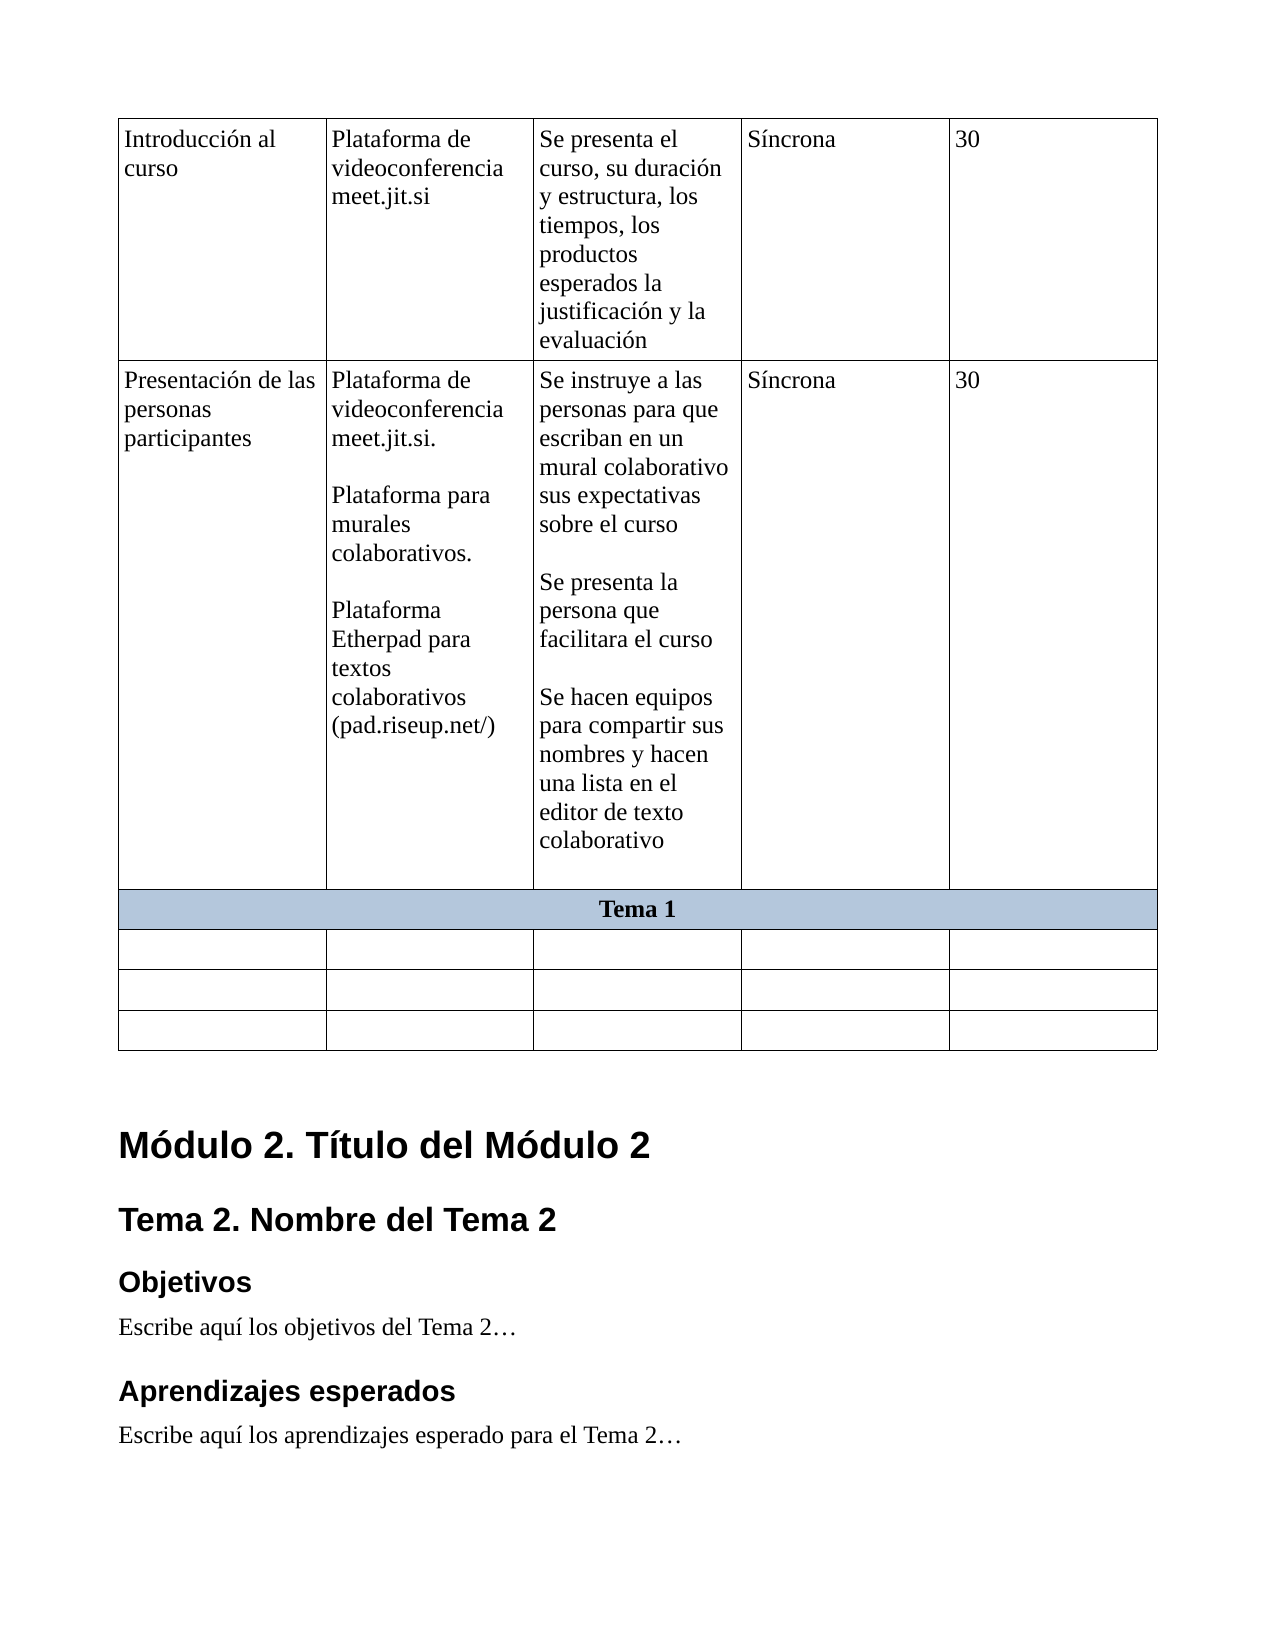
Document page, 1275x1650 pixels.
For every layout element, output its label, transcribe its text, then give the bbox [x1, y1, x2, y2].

table_cell Se instruye a las personas para que escriban en un mural colaborativo sus expectativas sobre el curso Se presenta la persona que facilitara el curso Se hacen equipos para compartir sus nombres y hacen una lista en el editor de texto colaborativo [534, 361, 741, 889]
table_cell 30 [950, 361, 1157, 889]
subtitle Aprendizajes esperados [118, 1374, 1157, 1408]
table_cell [742, 1011, 949, 1050]
subtitle Módulo 2. Título del Módulo 2 [118, 1123, 1157, 1166]
table_cell [327, 970, 533, 1010]
table_cell [742, 930, 949, 969]
table_cell Plataforma de videoconferencia meet.jit.si. Plataforma para murales colaborativos. Plataforma Etherpad para textos colaborativos (pad.riseup.net/) [327, 361, 533, 889]
table_cell 30 [950, 119, 1157, 360]
table_cell Se presenta el curso, su duración y estructura, los tiempos, los productos esperados la justificación y la evaluación [534, 119, 741, 360]
table_cell [742, 970, 949, 1010]
table_cell Síncrona [742, 361, 949, 889]
table_cell [950, 1011, 1157, 1050]
text Escribe aquí los aprendizajes esperado para el Tema 2… [118, 1420, 1157, 1449]
table_cell Tema 1 [119, 890, 1157, 929]
table_cell [119, 930, 326, 969]
table_cell [327, 1011, 533, 1050]
table_cell [534, 970, 741, 1010]
table_cell Síncrona [742, 119, 949, 360]
table_cell [327, 930, 533, 969]
table_cell [534, 1011, 741, 1050]
table_cell Introducción al curso [119, 119, 326, 360]
table_cell [534, 930, 741, 969]
subtitle Objetivos [118, 1265, 1157, 1299]
text Escribe aquí los objetivos del Tema 2… [118, 1312, 1157, 1340]
table_cell [950, 930, 1157, 969]
table_cell [119, 970, 326, 1010]
table_cell [950, 970, 1157, 1010]
table_cell Plataforma de videoconferencia meet.jit.si [327, 119, 533, 360]
table_cell Presentación de las personas participantes [119, 361, 326, 889]
table_cell [119, 1011, 326, 1050]
subtitle Tema 2. Nombre del Tema 2 [118, 1200, 1157, 1238]
